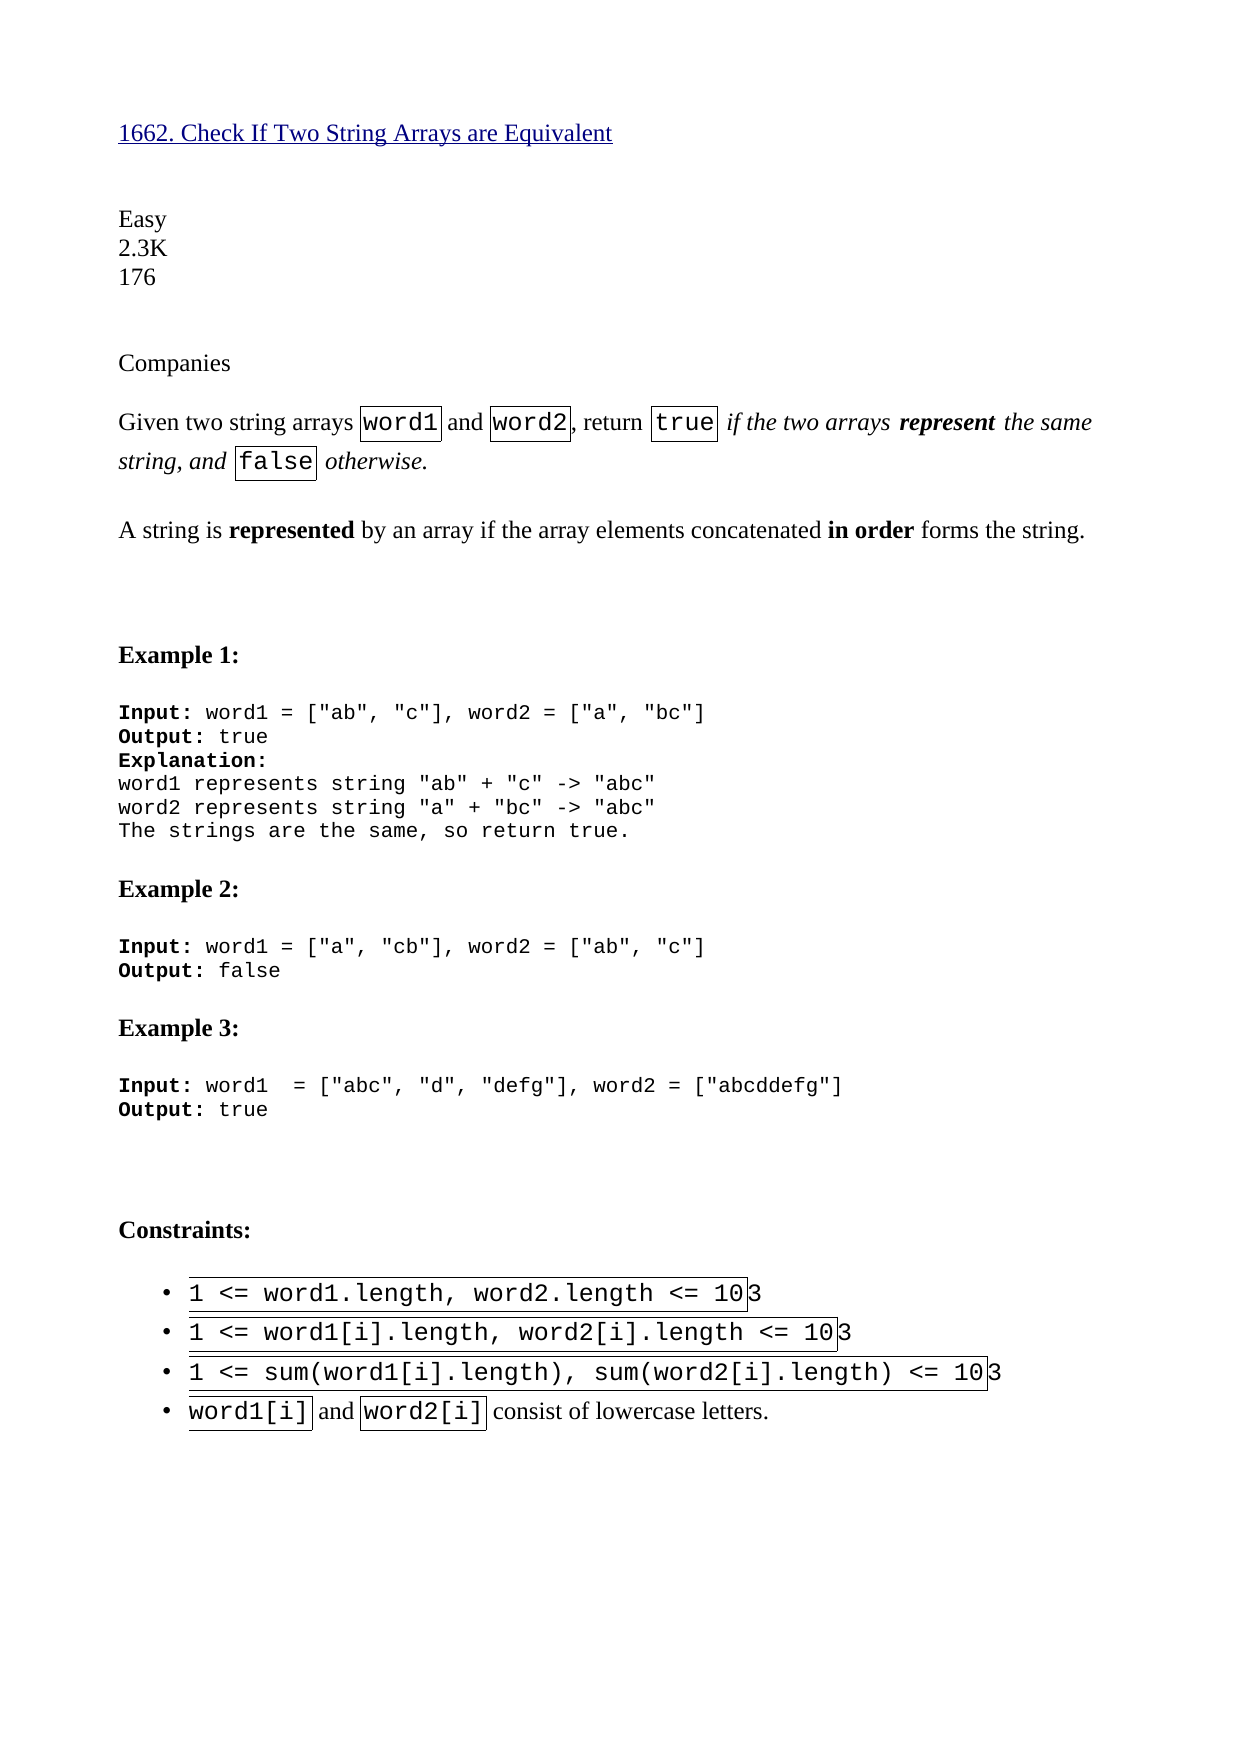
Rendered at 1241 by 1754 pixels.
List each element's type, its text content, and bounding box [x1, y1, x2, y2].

text Example 2: [118, 874, 1122, 902]
list 1 <= sum(word1[i].length), sum(word2[i].length) <= 103 [988, 1356, 1122, 1391]
list 1 <= word1[i].length, word2[i].length <= 103 [838, 1317, 1122, 1351]
list word1[i] and word2[i] consist of lowercase letters. [487, 1396, 1122, 1430]
text word1 represents string "ab" + "c" -> "abc" [118, 773, 1122, 797]
text The strings are the same, so return true. [118, 821, 1122, 844]
text Input: word1 = ["a", "cb"], word2 = ["ab", "c"] [118, 936, 1122, 960]
text Example 1: [118, 640, 1122, 668]
list 1 <= word1.length, word2.length <= 103 [162, 1277, 747, 1312]
text 1662. Check If Two String Arrays are Equivalent [118, 118, 1122, 147]
text Constraints: [118, 1215, 1122, 1243]
text Input: word1 = ["abc", "d", "defg"], word2 = ["abcddefg"] [118, 1075, 1122, 1099]
list 1 <= word1[i].length, word2[i].length <= 103 [162, 1317, 837, 1351]
text word2 represents string "a" + "bc" -> "abc" [118, 797, 1122, 821]
list word1[i] and word2[i] consist of lowercase letters. [361, 1397, 486, 1430]
list word1[i] and word2[i] consist of lowercase letters. [162, 1396, 312, 1430]
text A string is represented by an array if the array elements concatenated in order forms the string. [118, 515, 1122, 543]
text Input: word1 = ["ab", "c"], word2 = ["a", "bc"] [118, 702, 1122, 726]
text Companies [118, 348, 1122, 377]
text 2.3K [118, 233, 1122, 262]
text Output: false [118, 960, 1122, 983]
list 1 <= sum(word1[i].length), sum(word2[i].length) <= 103 [162, 1356, 987, 1391]
text Output: true [118, 726, 1122, 749]
text Example 3: [118, 1013, 1122, 1042]
text 176 [118, 262, 1122, 291]
list 1 <= word1.length, word2.length <= 103 [748, 1277, 1122, 1312]
text Output: true [118, 1099, 1122, 1123]
text Explanation: [118, 749, 1122, 773]
text Given two string arrays word1 and word2, return true if the two arrays represent the same string, and false otherwise. [118, 406, 1122, 480]
text Easy [118, 204, 1122, 233]
list word1[i] and word2[i] consist of lowercase letters. [313, 1396, 360, 1430]
